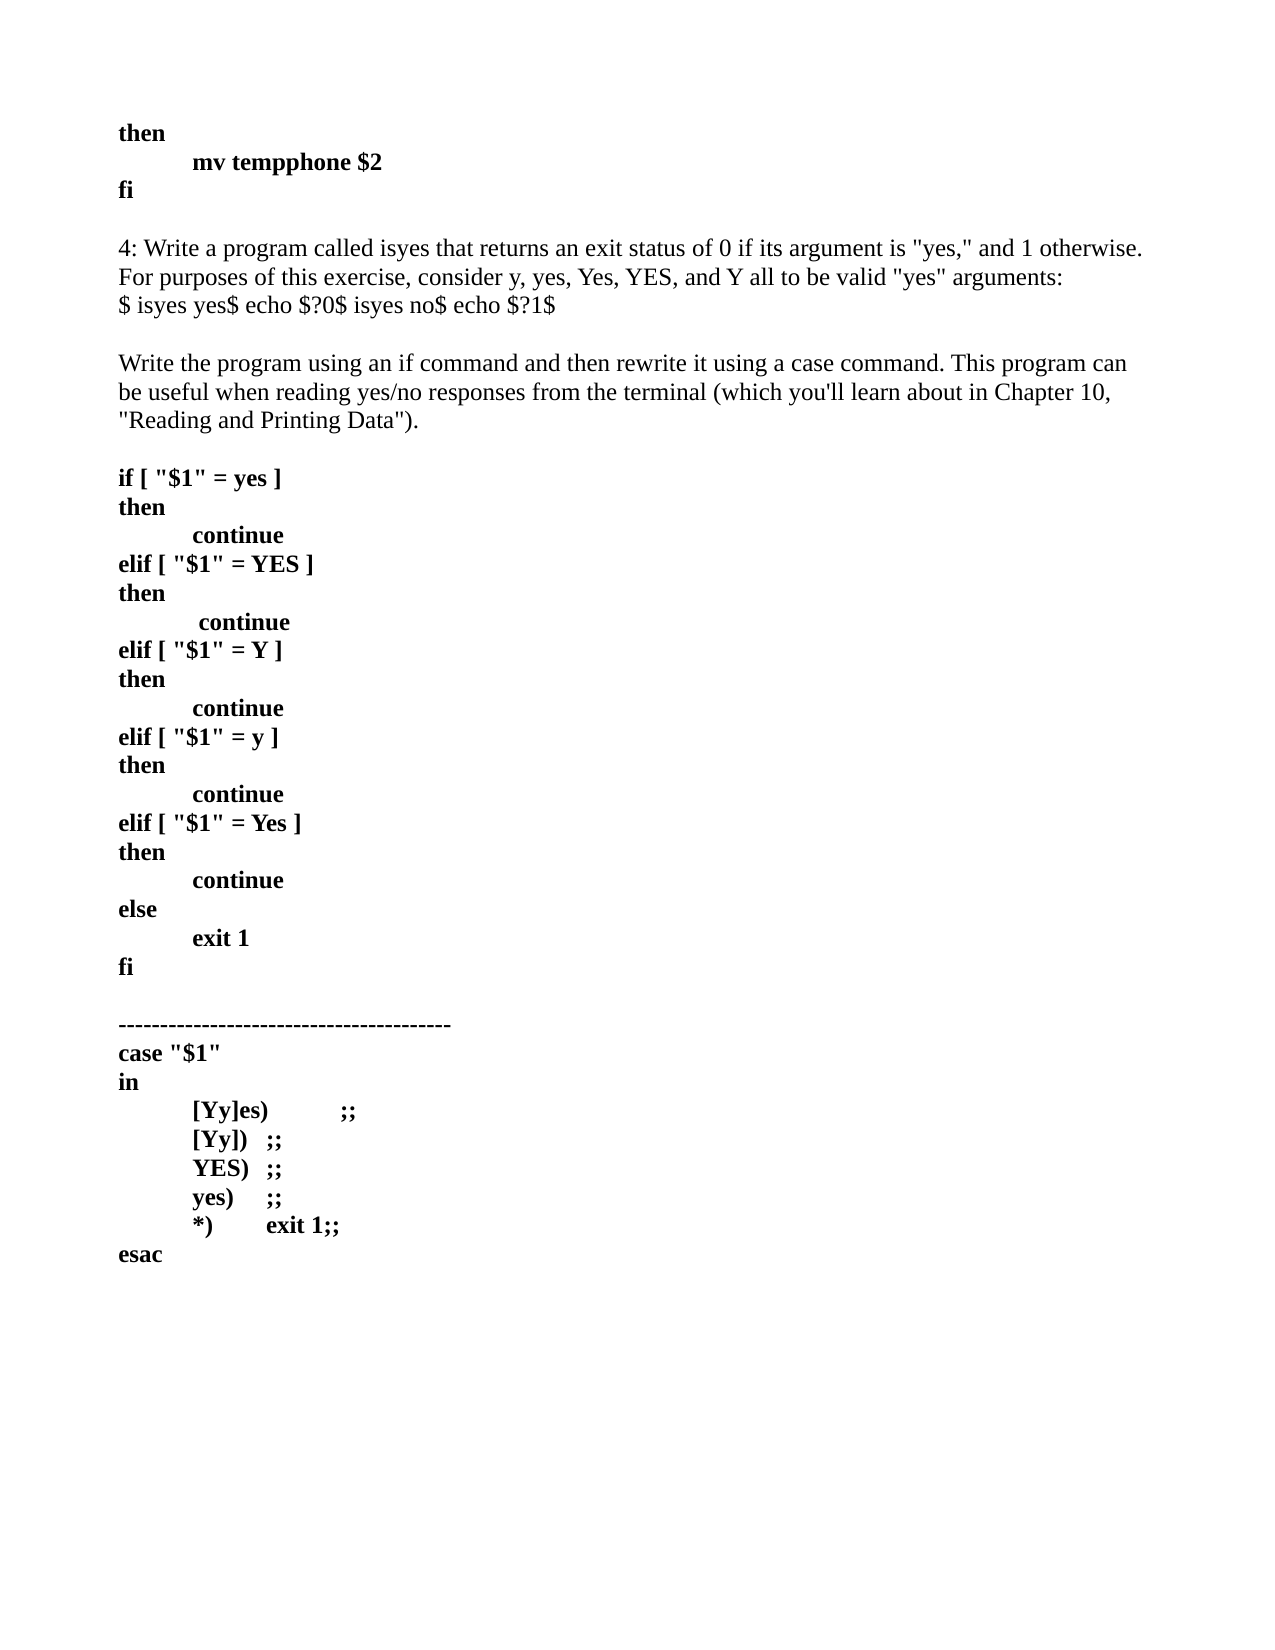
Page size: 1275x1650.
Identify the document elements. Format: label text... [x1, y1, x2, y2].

text if [ "$1" = yes ] [118, 463, 1157, 492]
text mv tempphone $2 [118, 147, 1157, 176]
text then [118, 492, 1157, 521]
text exit 1 [118, 923, 1157, 952]
text esac [118, 1239, 1157, 1268]
text ---------------------------------------- [118, 1009, 1157, 1038]
text then [118, 751, 1157, 779]
text $ isyes yes$ echo $?0$ isyes no$ echo $?1$ [118, 291, 1157, 319]
text continue [118, 607, 1157, 636]
text then [118, 578, 1157, 607]
text then [118, 837, 1157, 866]
text else [118, 894, 1157, 923]
text continue [118, 779, 1157, 808]
text continue [118, 866, 1157, 894]
text then [118, 664, 1157, 693]
text 4: Write a program called isyes that returns an exit status of 0 if its argument is "yes," and 1 otherwise. For purposes of this exercise, consider y, yes, Yes, YES, and Y all to be valid "yes" arguments: [118, 233, 1157, 291]
text continue [118, 693, 1157, 722]
text then [118, 118, 1157, 147]
text elif [ "$1" = YES ] [118, 549, 1157, 578]
text Write the program using an if command and then rewrite it using a case command. This program can be useful when reading yes/no responses from the terminal (which you'll learn about in Chapter 10, "Reading and Printing Data"). [118, 348, 1157, 434]
text case "$1" [118, 1038, 1157, 1067]
text continue [118, 521, 1157, 549]
text elif [ "$1" = Yes ] [118, 808, 1157, 837]
text elif [ "$1" = y ] [118, 722, 1157, 751]
text *) exit 1;; [118, 1211, 1157, 1239]
text elif [ "$1" = Y ] [118, 636, 1157, 664]
text yes) ;; [118, 1182, 1157, 1211]
text fi [118, 952, 1157, 981]
text [Yy]) ;; [118, 1124, 1157, 1153]
text [Yy]es) ;; [118, 1096, 1157, 1124]
text fi [118, 176, 1157, 204]
text in [118, 1067, 1157, 1096]
text YES) ;; [118, 1153, 1157, 1182]
